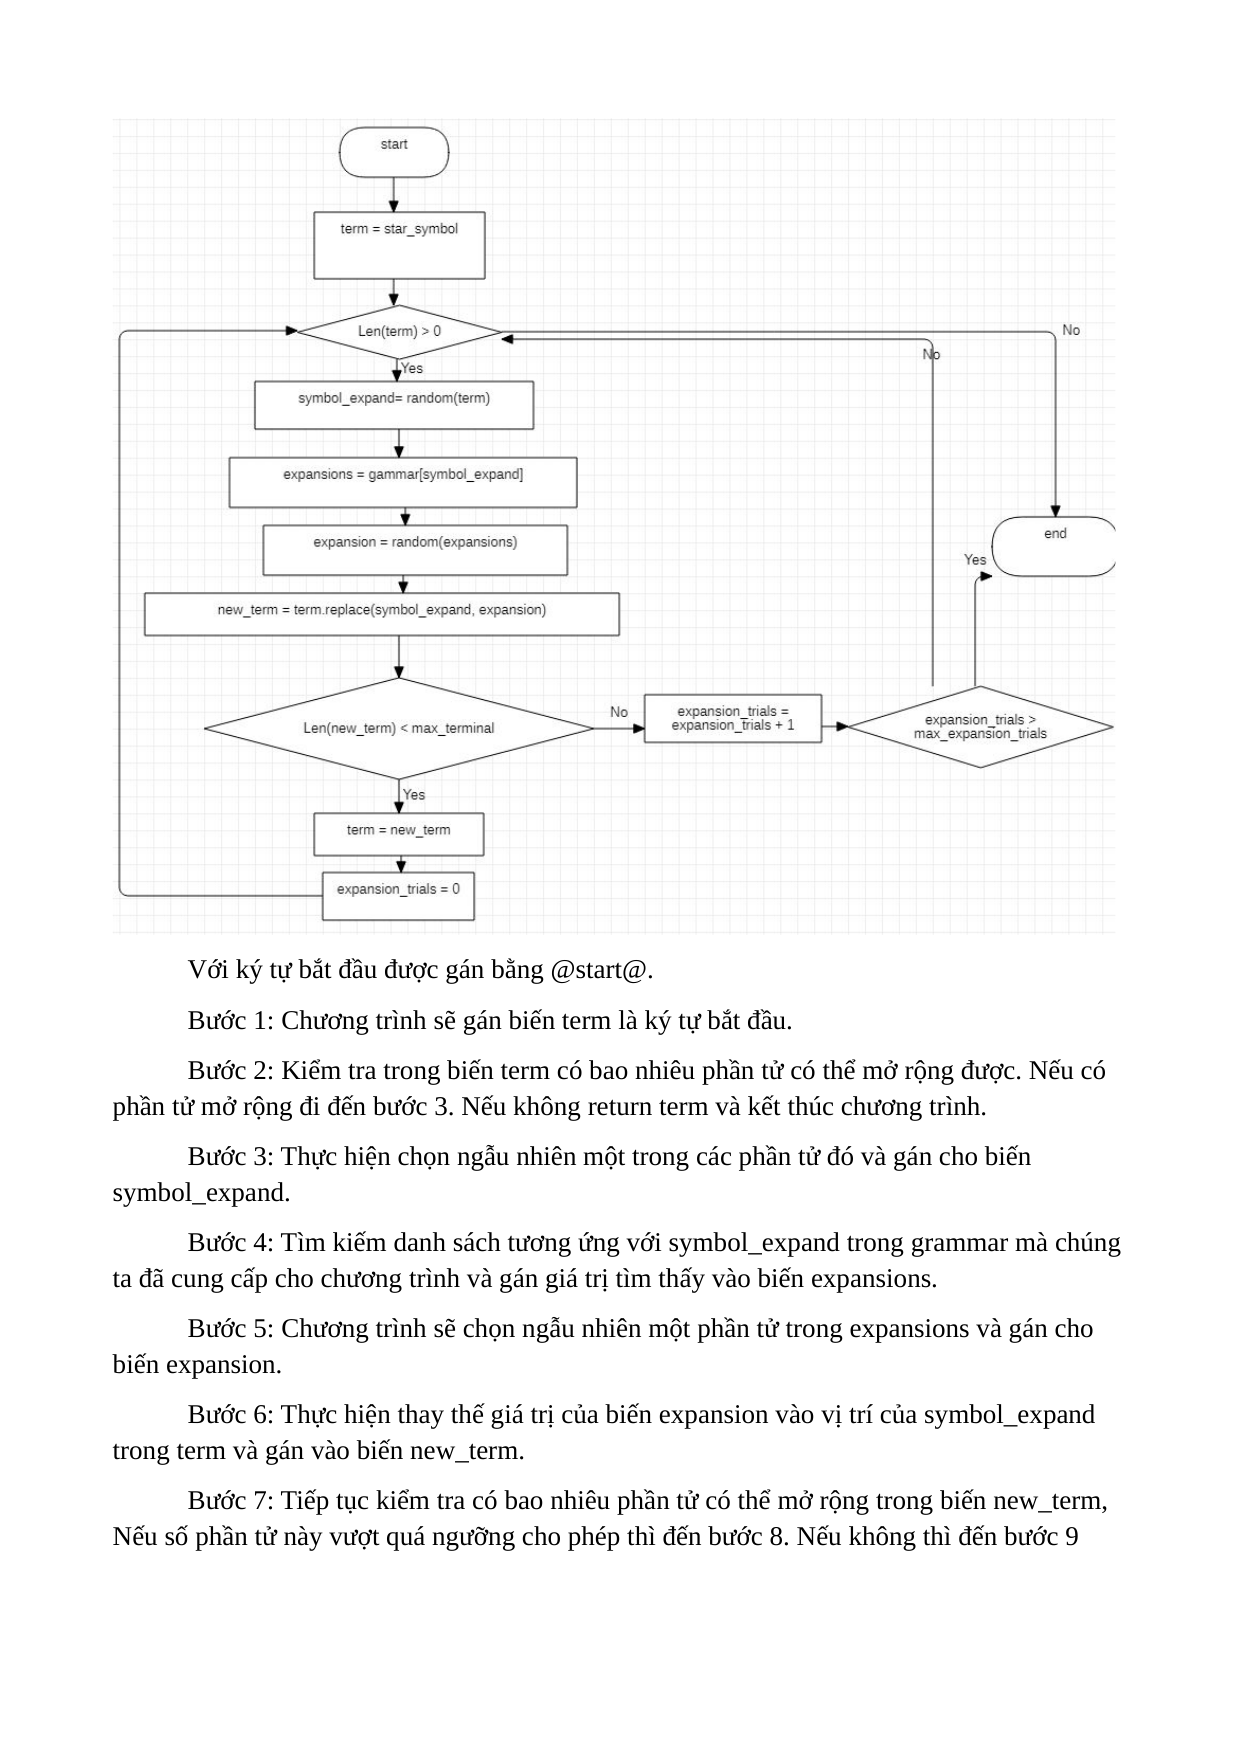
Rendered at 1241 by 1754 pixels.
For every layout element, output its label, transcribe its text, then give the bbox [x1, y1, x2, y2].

text Bước 3: Thực hiện chọn ngẫu nhiên một trong các phần tử đó và gán cho biến symbol_expand. [112, 1140, 1122, 1207]
text Bước 1: Chương trình sẽ gán biến term là ký tự bắt đầu. [112, 1004, 1122, 1035]
text Bước 6: Thực hiện thay thế giá trị của biến expansion vào vị trí của symbol_expand trong term và gán vào biến new_term. [112, 1398, 1122, 1465]
text Bước 7: Tiếp tục kiểm tra có bao nhiêu phần tử có thể mở rộng trong biến new_term, Nếu số phần tử này vượt quá ngưỡng cho phép thì đến bước 8. Nếu không thì đến bước 9 [112, 1484, 1122, 1551]
text Bước 4: Tìm kiếm danh sách tương ứng với symbol_expand trong grammar mà chúng ta đã cung cấp cho chương trình và gán giá trị tìm thấy vào biến expansions. [112, 1226, 1122, 1293]
text Bước 5: Chương trình sẽ chọn ngẫu nhiên một phần tử trong expansions và gán cho biến expansion. [112, 1312, 1122, 1379]
text Với ký tự bắt đầu được gán bằng @start@. [112, 954, 1122, 985]
text Bước 2: Kiểm tra trong biến term có bao nhiêu phần tử có thể mở rộng được. Nếu có phần tử mở rộng đi đến bước 3. Nếu không return term và kết thúc chương trình. [112, 1054, 1122, 1121]
